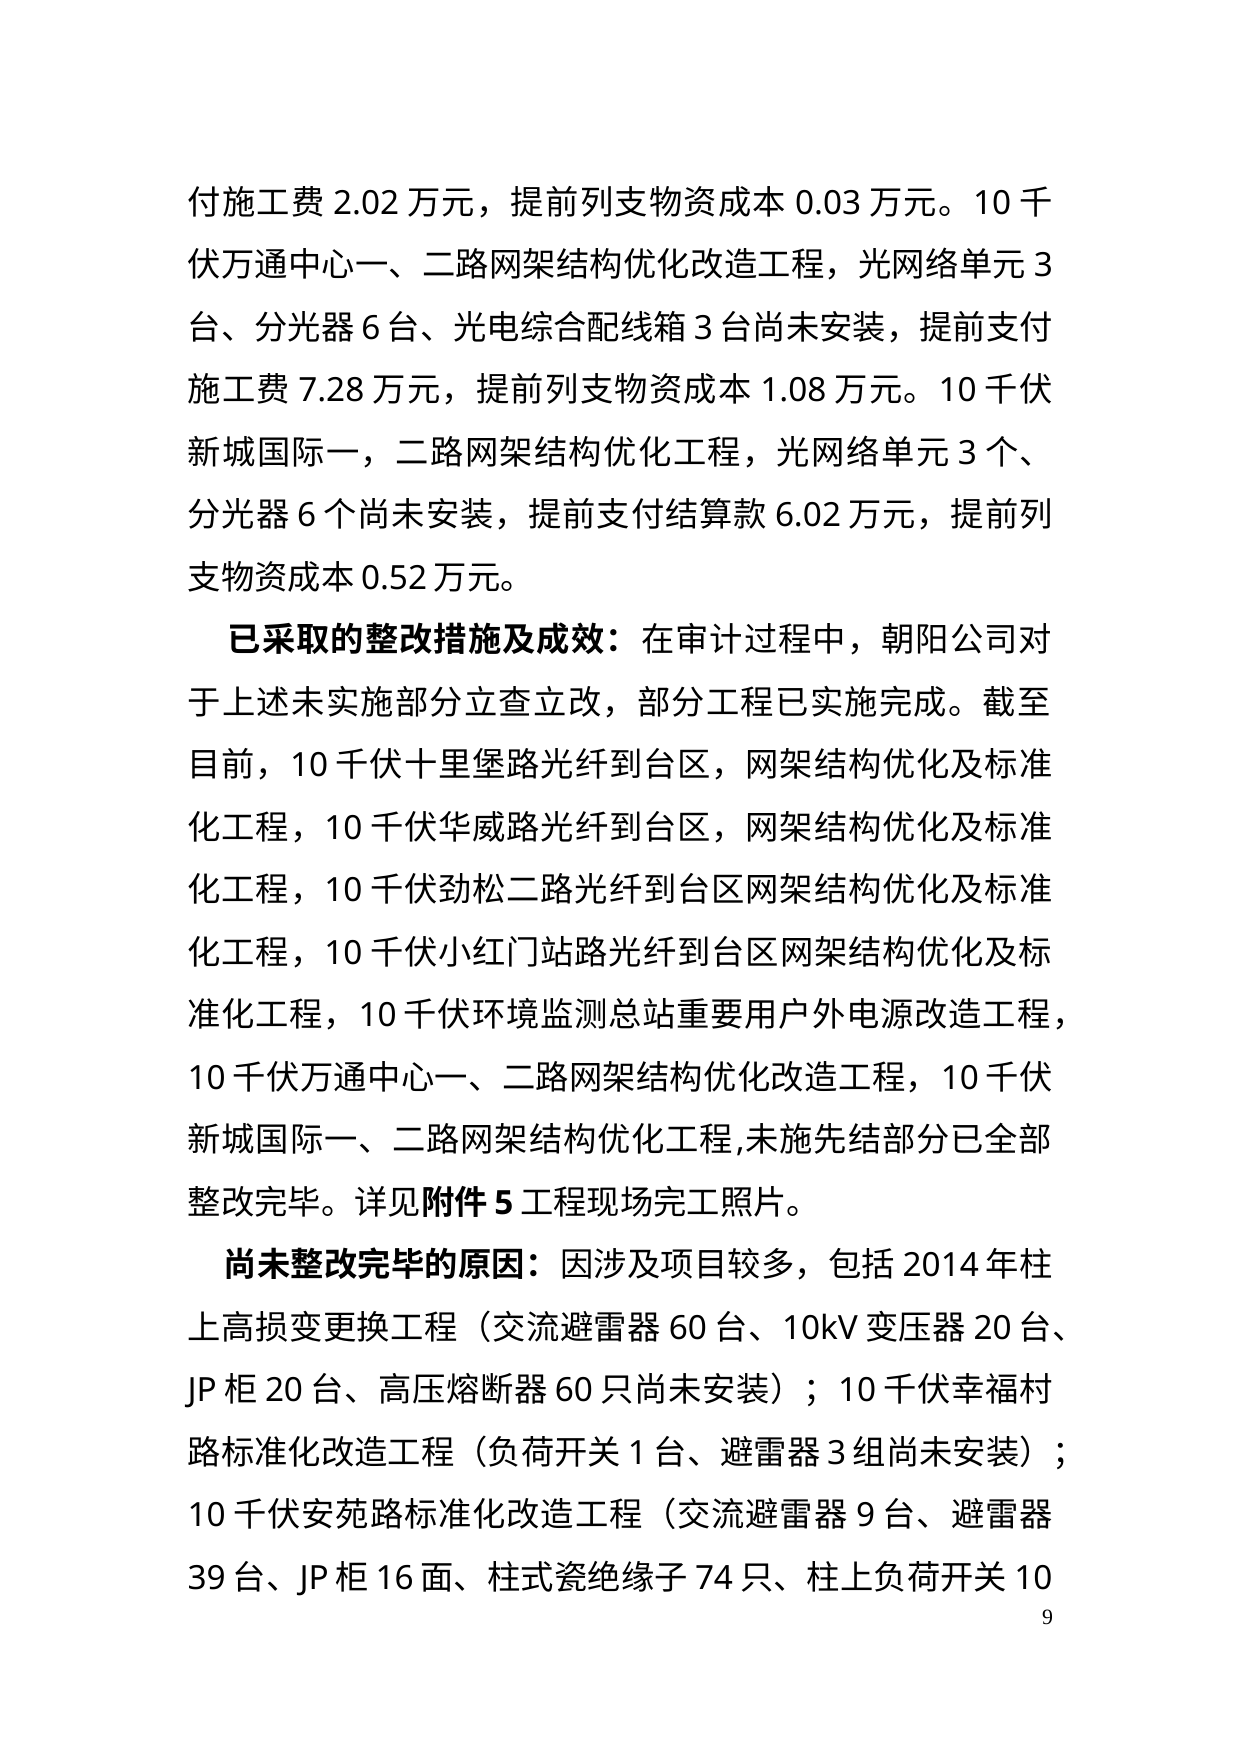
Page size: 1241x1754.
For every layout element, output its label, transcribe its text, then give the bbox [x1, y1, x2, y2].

text 尚未整改完毕的原因：因涉及项目较多，包括2014年柱上高损变更换工程（交流避雷器60台、10kV变压器20台、JP柜20台、高压熔断器60只尚未安装）；10千伏幸福村路标准化改造工程（负荷开关1台、避雷器3组尚未安装）；10千伏安苑路标准化改造工程（交流避雷器9台、避雷器39台、JP柜16面、柱式瓷绝缘子74只、柱上负荷开关10台、12米锥形水泥杆3根尚未安装）；10千伏关西路标准化改造工程（240mm2架空绝缘导线4.17千米、95mm2架空绝缘导线 0.179千米、交流避雷器51台、柱式瓷绝缘子43只、15米锥形水泥杆2根尚未安装）。我公司将按照《国家电网公司工程竣工决算管理办法》（国网（财/2)352-2014）中的规定，结合2017年停电计划将未施部分实施完毕。 [187, 1221, 1053, 1596]
text 已采取的整改措施及成效：在审计过程中，朝阳公司对于上述未实施部分立查立改，部分工程已实施完成。截至目前，10千伏十里堡路光纤到台区，网架结构优化及标准化工程，10千伏华威路光纤到台区，网架结构优化及标准化工程，10千伏劲松二路光纤到台区网架结构优化及标准化工程，10千伏小红门站路光纤到台区网架结构优化及标准化工程，10千伏环境监测总站重要用户外电源改造工程，10千伏万通中心一、二路网架结构优化改造工程，10千伏新城国际一、二路网架结构优化工程,未施先结部分已全部整改完毕。详见附件5工程现场完工照片。 [187, 596, 1053, 1221]
text 截至审计日，共计11项工程尚未完工，已提前办理工程结算手续，涉及施工费286.76万元，设备材料费257.5万元，其中：2014年柱上高损变更换工程，环网柜2台、交流避雷器69台、10kV变压器23台、JP柜23台、高压熔断器69只尚未安装，提前支付施工费77.37万元，提前列支物资成本121.59万元。10千伏幸福村路标准化改造工程，负荷开关1台、避雷器3组尚未安装，提前支付施工费18.16万元，提前列支物资成本2.51万元。10千伏安苑路标准化改造工程，交流避雷器9台、避雷器39台、JP柜16面、柱式瓷绝缘子74只、柱上负荷开关10台、12米锥形水泥杆3根尚未安装，提前支付施工费3.67万元，提前列支物资成本24.18万元。10千伏关西路标准化改造工程，240mm2架空绝缘导线4.17千米、95mm2架空绝缘导线 0.179千米、交流避雷器51台、柱式瓷绝缘子43只、15米锥形水泥杆2根尚未安装，提前支付施工费2.89万元，提前列支物资成本3.49万元。10千伏十里堡路光纤到台区、网架结构优化及标准化工程，光电综合配线箱2个、光纤带光缆（GYDFH-144B1.1，ZSC）0.3千米、光纤带光缆（GYDY-48B1.1，ZSA）6.675千米、普通光缆6.016千米、交流避雷器3台、配电终端1套、分光器4个尚未安装，提前支付施工费54.08万元，提前列支物资成本6.41万元。10千伏华威路光纤到台区、网架结构优化及标准化工程，光网络单元设备(ONU)20台、分光器40台、光电综合配线箱20台、交流避雷器36台、柱上负荷开关1台尚未安装，提前支付施工费35.67万元，提前列支物资成本8.83万元。10千伏劲松二路光纤到台区、网架结构优化及标准化工程，光电综合配线箱1个、分光器2台、氧化锌避雷器3只、柱式绝缘子39个、棒型避雷器4个、电磁式电压互感器5套尚未安装，提前支付施工费1.61万元，提前列支物资成本0.99万元。10千伏小红门站路光纤到台区、网架结构优化及标准化工程，200kVA变压器1台、315kVA变压器1台、1kV电缆终端44套、低压电力电缆0.22千米、电磁式电压互感器1台、高压熔断器45只、架空绝缘导线0.927千米、交流避雷器285台、200kVA配电箱10个、315kVA配电箱11个、400kVA配电箱1个、配电终端2套、柱式瓷绝缘子318只、柱上负荷开关19台、12米锥形水泥杆9根、15米锥形水泥杆2根尚未安装，提前支付施工费77.98万元，提前列支物资成本87.85万元。10千伏环境监测总站重要用户外电源改造工程，分光器6个尚未安装，提前支付施工费2.02万元，提前列支物资成本0.03万元。10千伏万通中心一、二路网架结构优化改造工程，光网络单元3台、分光器6台、光电综合配线箱3台尚未安装，提前支付施工费7.28万元，提前列支物资成本1.08万元。10千伏新城国际一，二路网架结构优化工程，光网络单元3个、分光器6个尚未安装，提前支付结算款6.02万元，提前列支物资成本0.52万元。 [187, 158, 1053, 596]
